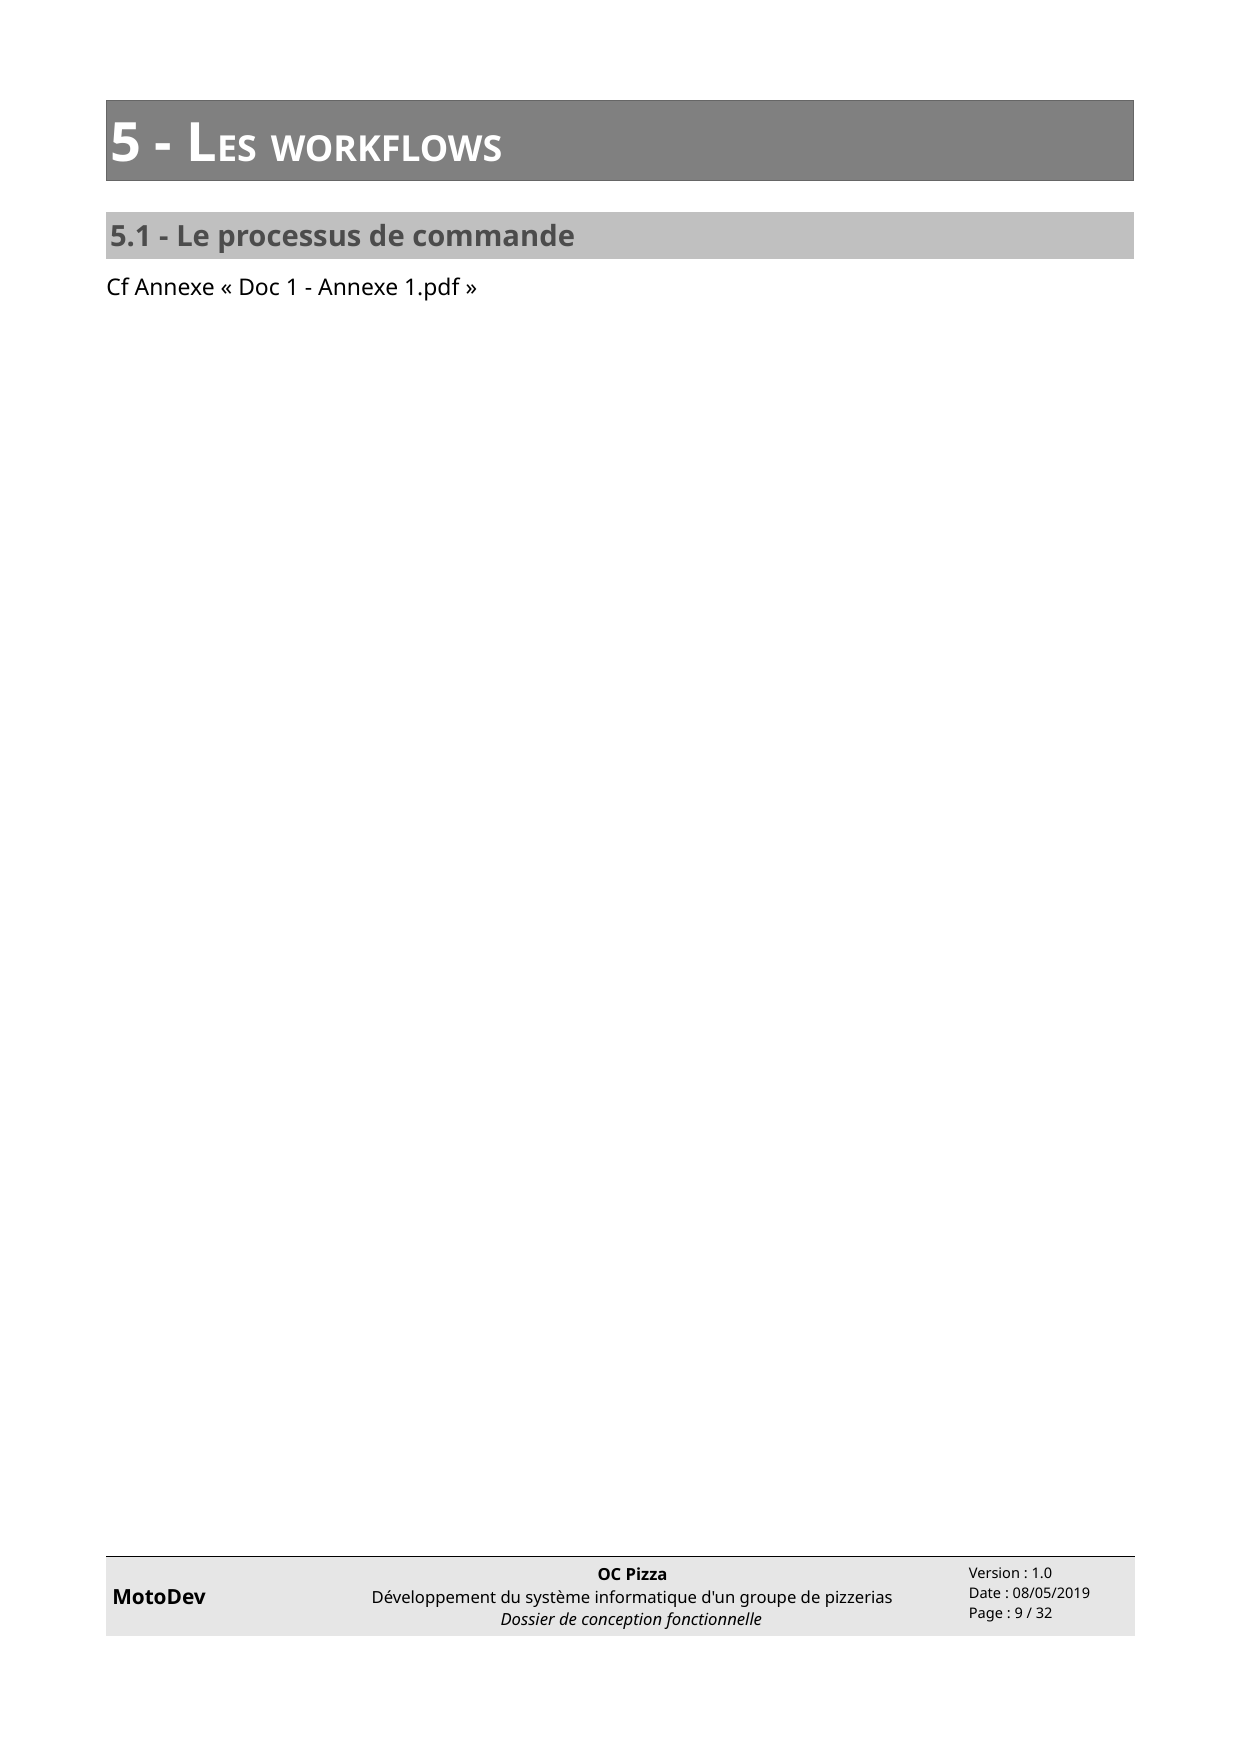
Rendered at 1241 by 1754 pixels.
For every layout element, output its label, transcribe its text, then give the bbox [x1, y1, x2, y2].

subtitle Le processus de commande [107, 213, 1133, 258]
text Cf Annexe « Doc 1 - Annexe 1.pdf » [106, 271, 1134, 302]
subtitle Les workflows [107, 101, 1133, 180]
